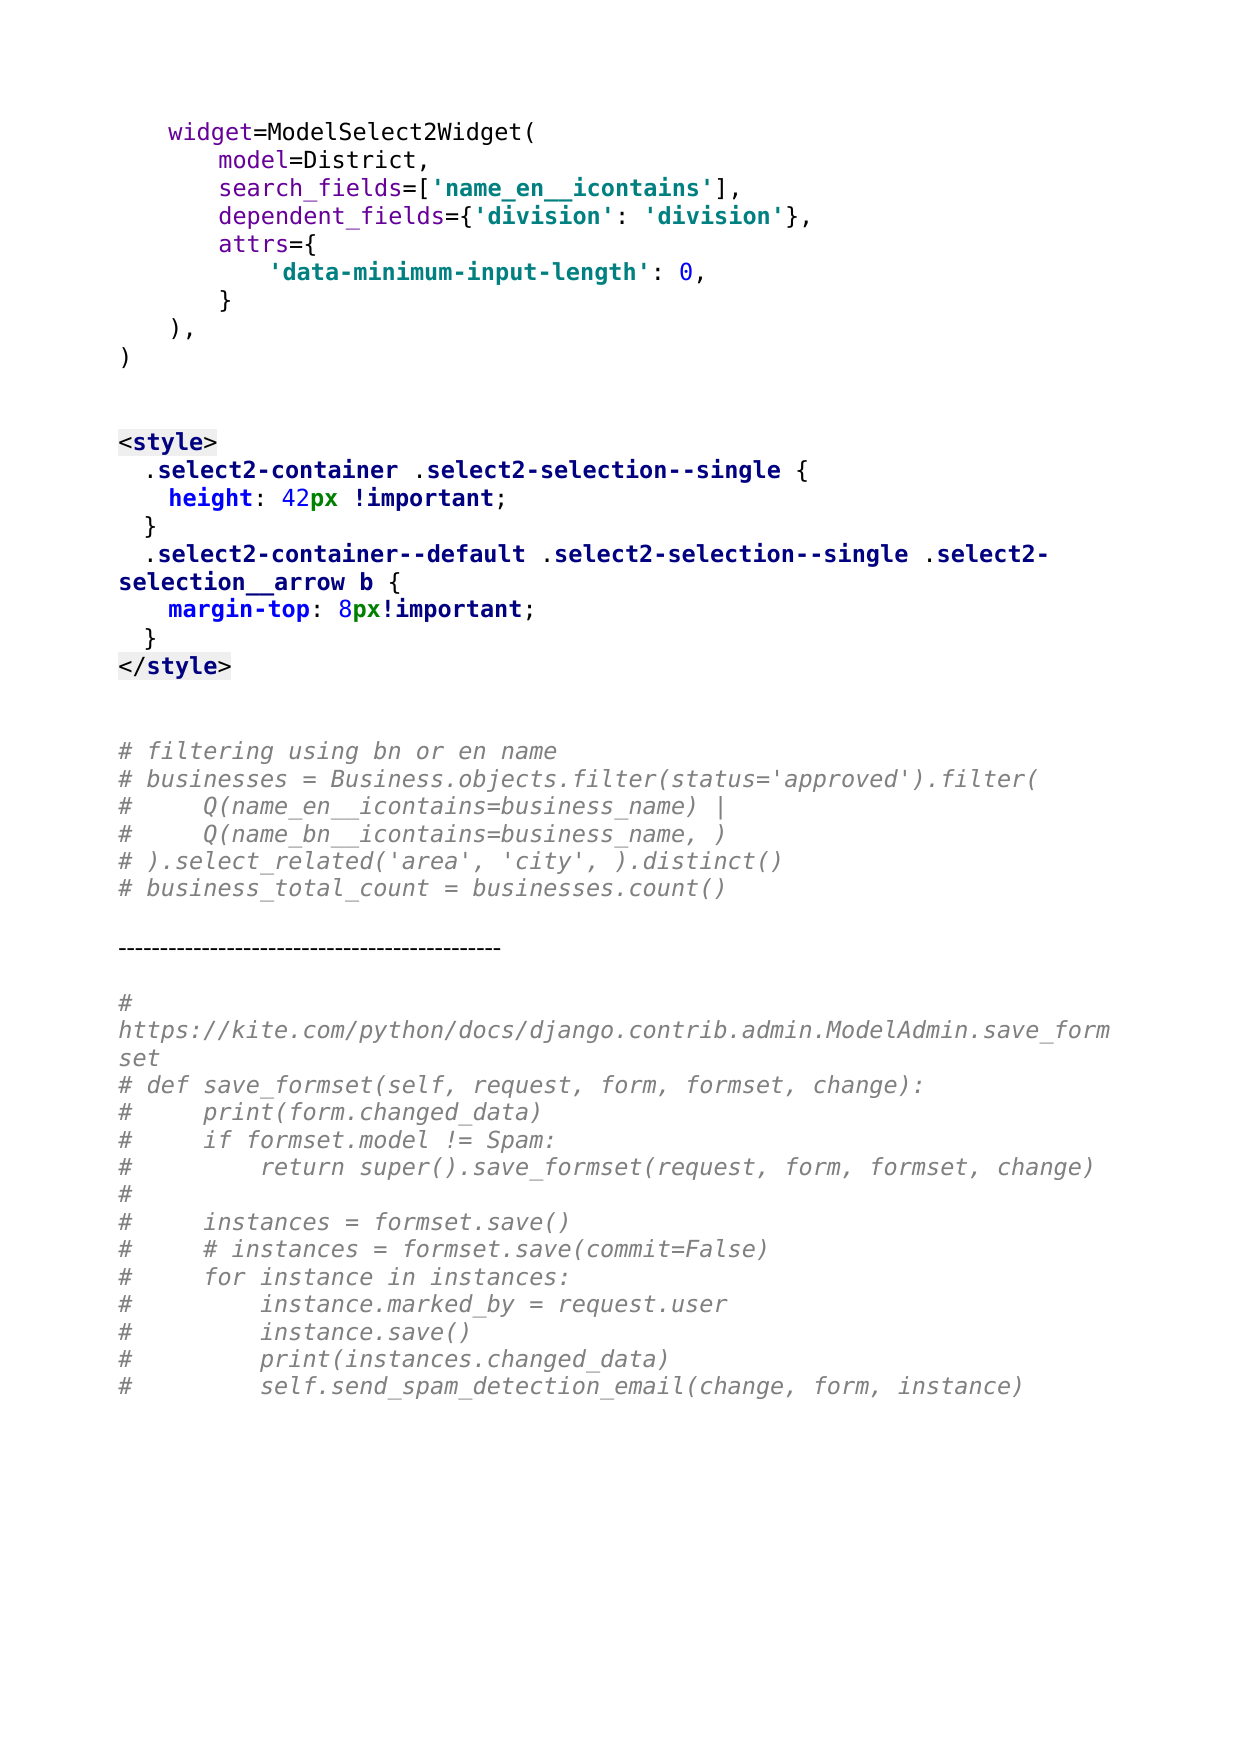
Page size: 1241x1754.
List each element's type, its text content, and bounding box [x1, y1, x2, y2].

text } [118, 512, 1122, 541]
text # return super().save_formset(request, form, formset, change) [118, 1154, 1122, 1181]
text # print(form.changed_data) [118, 1099, 1122, 1126]
text # businesses = Business.objects.filter(status='approved').filter( [118, 765, 1122, 793]
text # https://kite.com/python/docs/django.contrib.admin.ModelAdmin.save_formset [118, 989, 1122, 1071]
text # if formset.model != Spam: [118, 1126, 1122, 1154]
text # instance.marked_by = request.user [118, 1291, 1122, 1318]
text # for instance in instances: [118, 1263, 1122, 1291]
text .select2-container .select2-selection--single { [118, 456, 1122, 484]
text widget=ModelSelect2Widget( [118, 118, 1122, 146]
text } [118, 624, 1122, 652]
text model=District, [118, 146, 1122, 174]
text .select2-container--default .select2-selection--single .select2-selection__arrow b { [118, 541, 1122, 596]
text # business_total_count = businesses.count() [118, 875, 1122, 902]
text # instances = formset.save() [118, 1208, 1122, 1236]
text # # instances = formset.save(commit=False) [118, 1236, 1122, 1263]
text </style> [118, 652, 1122, 680]
text # def save_formset(self, request, form, formset, change): [118, 1071, 1122, 1099]
text ) [118, 343, 1122, 371]
text } [118, 287, 1122, 315]
text # filtering using bn or en name [118, 738, 1122, 765]
text attrs={ [118, 231, 1122, 259]
text # Q(name_bn__icontains=business_name, ) [118, 820, 1122, 847]
text margin-top: 8px!important; [118, 596, 1122, 624]
text dependent_fields={'division': 'division'}, [118, 202, 1122, 231]
text search_fields=['name_en__icontains'], [118, 174, 1122, 202]
text ---------------------------------------------- [118, 932, 1122, 961]
text 'data-minimum-input-length': 0, [118, 259, 1122, 287]
text # ).select_related('area', 'city', ).distinct() [118, 847, 1122, 875]
text # instance.save() [118, 1318, 1122, 1345]
text # [118, 1181, 1122, 1208]
text # self.send_spam_detection_email(change, form, instance) [118, 1373, 1122, 1400]
text <style> [118, 429, 1122, 456]
text # print(instances.changed_data) [118, 1345, 1122, 1373]
text height: 42px !important; [118, 484, 1122, 512]
text ), [118, 315, 1122, 343]
text # Q(name_en__icontains=business_name) | [118, 793, 1122, 820]
